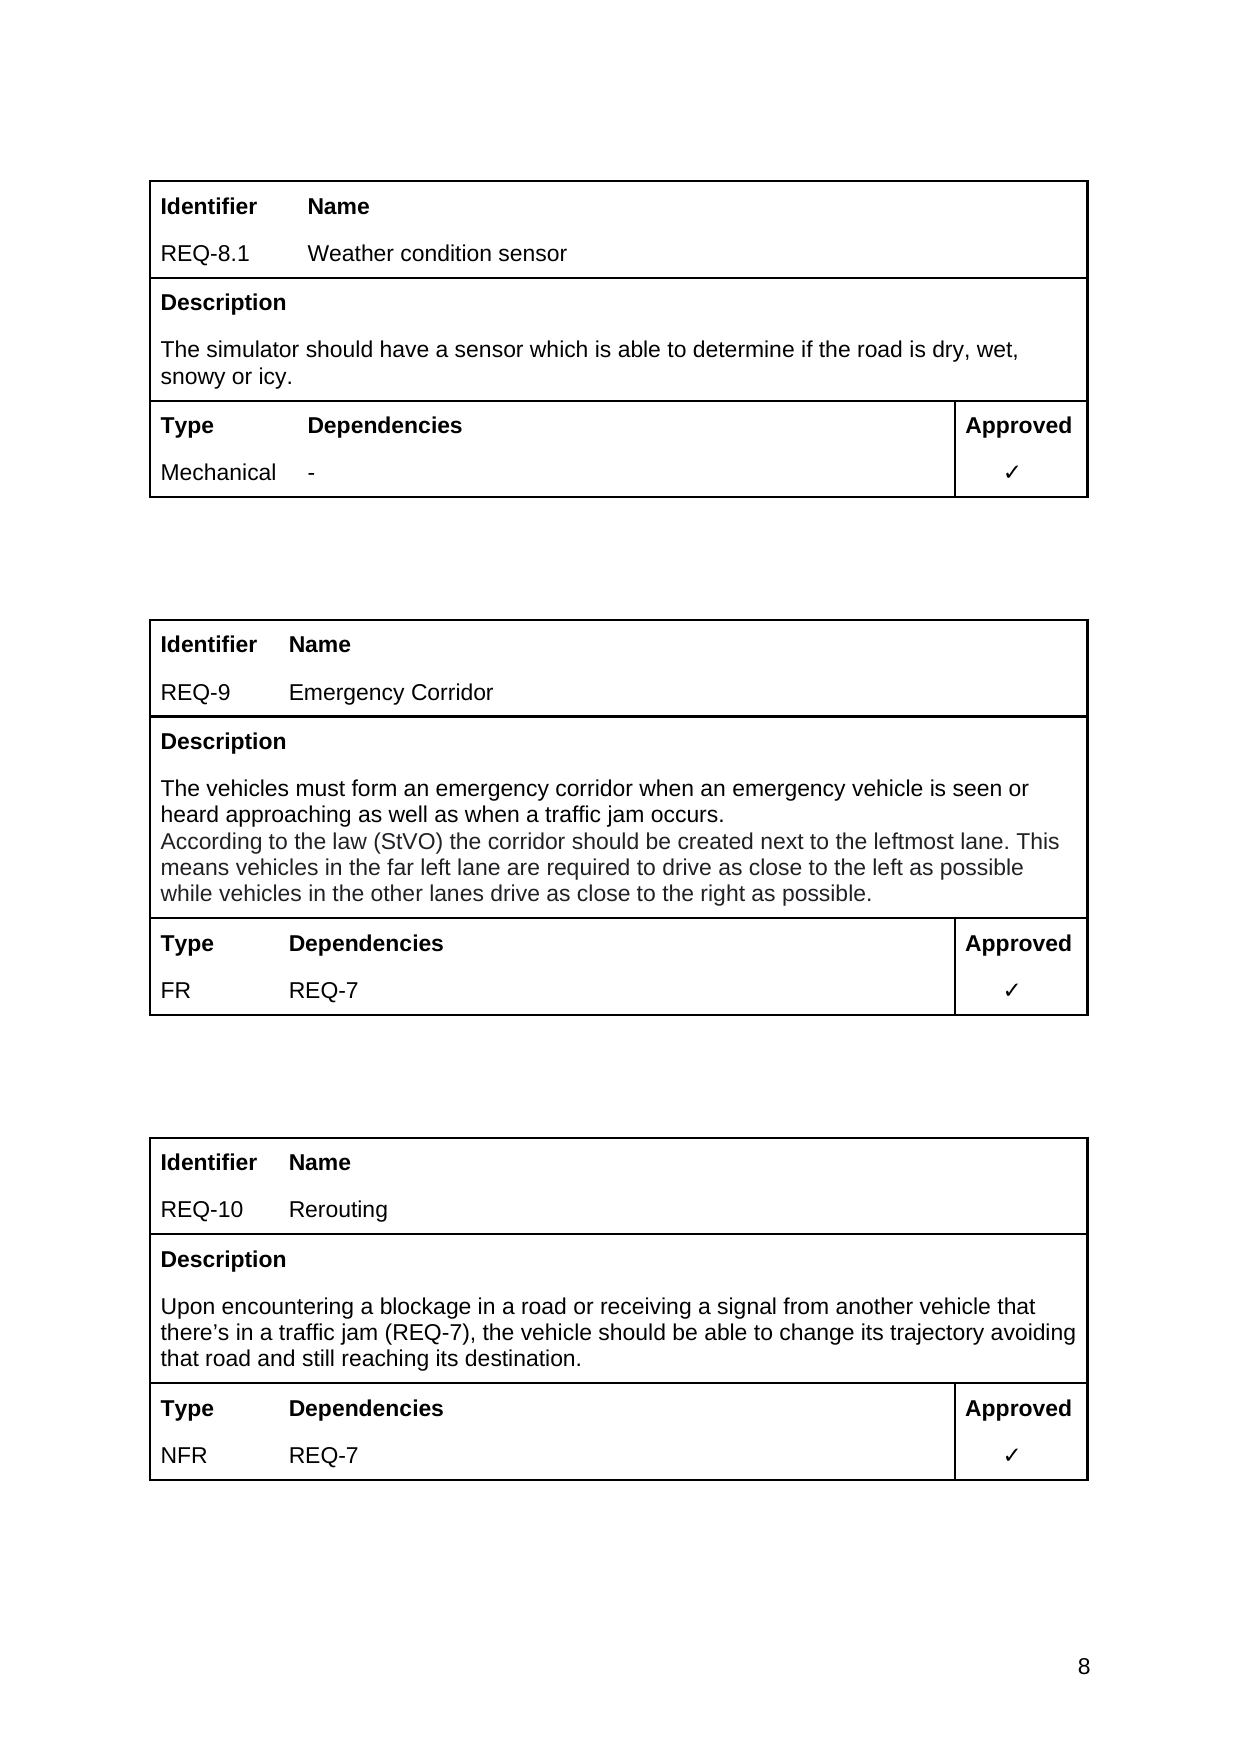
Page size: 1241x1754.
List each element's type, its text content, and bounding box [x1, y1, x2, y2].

table_cell Type [151, 1384, 278, 1431]
table_cell REQ-7 [278, 966, 954, 1014]
table_cell Dependencies [297, 402, 954, 449]
table_cell Description [151, 718, 1086, 764]
table_cell Description [151, 279, 1086, 326]
table_header Name [278, 1139, 1086, 1186]
table_cell Type [151, 402, 297, 449]
table_cell Upon encountering a blockage in a road or receiving a signal from another vehicle that there’s in a traffic jam (REQ-7), the vehicle should be able to change its trajectory avoiding that road and still reaching its destination. [151, 1282, 1086, 1382]
table_cell Description [151, 1235, 1086, 1282]
table_cell Dependencies [278, 1384, 954, 1431]
table_cell The simulator should have a sensor which is able to determine if the road is dry, wet, snowy or icy. [151, 326, 1086, 399]
table_cell FR [151, 966, 278, 1014]
table_cell Approved [956, 919, 1086, 966]
table_cell REQ-7 [278, 1431, 954, 1479]
table_header Identifier [151, 621, 278, 668]
table_header Name [278, 621, 1086, 668]
table_cell REQ-8.1 [151, 230, 297, 277]
table_cell Dependencies [278, 919, 954, 966]
table_cell NFR [151, 1431, 278, 1479]
table_cell Type [151, 919, 278, 966]
table_cell - [297, 449, 954, 496]
table_cell REQ-9 [151, 668, 278, 715]
table_cell Emergency Corridor [278, 668, 1086, 715]
table_cell REQ-10 [151, 1186, 278, 1233]
table_cell [956, 966, 1086, 1014]
table_cell Weather condition sensor [297, 230, 1086, 277]
table_cell The vehicles must form an emergency corridor when an emergency vehicle is seen or heard approaching as well as when a traffic jam occurs. According to the law (StVO) the corridor should be created next to the leftmost lane. This means vehicles in the far left lane are required to drive as close to the left as possible while vehicles in the other lanes drive as close to the right as possible. [151, 765, 1086, 917]
table_cell Mechanical [151, 449, 297, 496]
table_header Name [297, 182, 1086, 229]
table_cell Approved [956, 402, 1086, 449]
table_cell [956, 449, 1086, 496]
table_cell Approved [956, 1384, 1086, 1431]
table_header Identifier [151, 182, 297, 229]
table_header Identifier [151, 1139, 278, 1186]
table_cell Rerouting [278, 1186, 1086, 1233]
table_cell [956, 1431, 1086, 1479]
